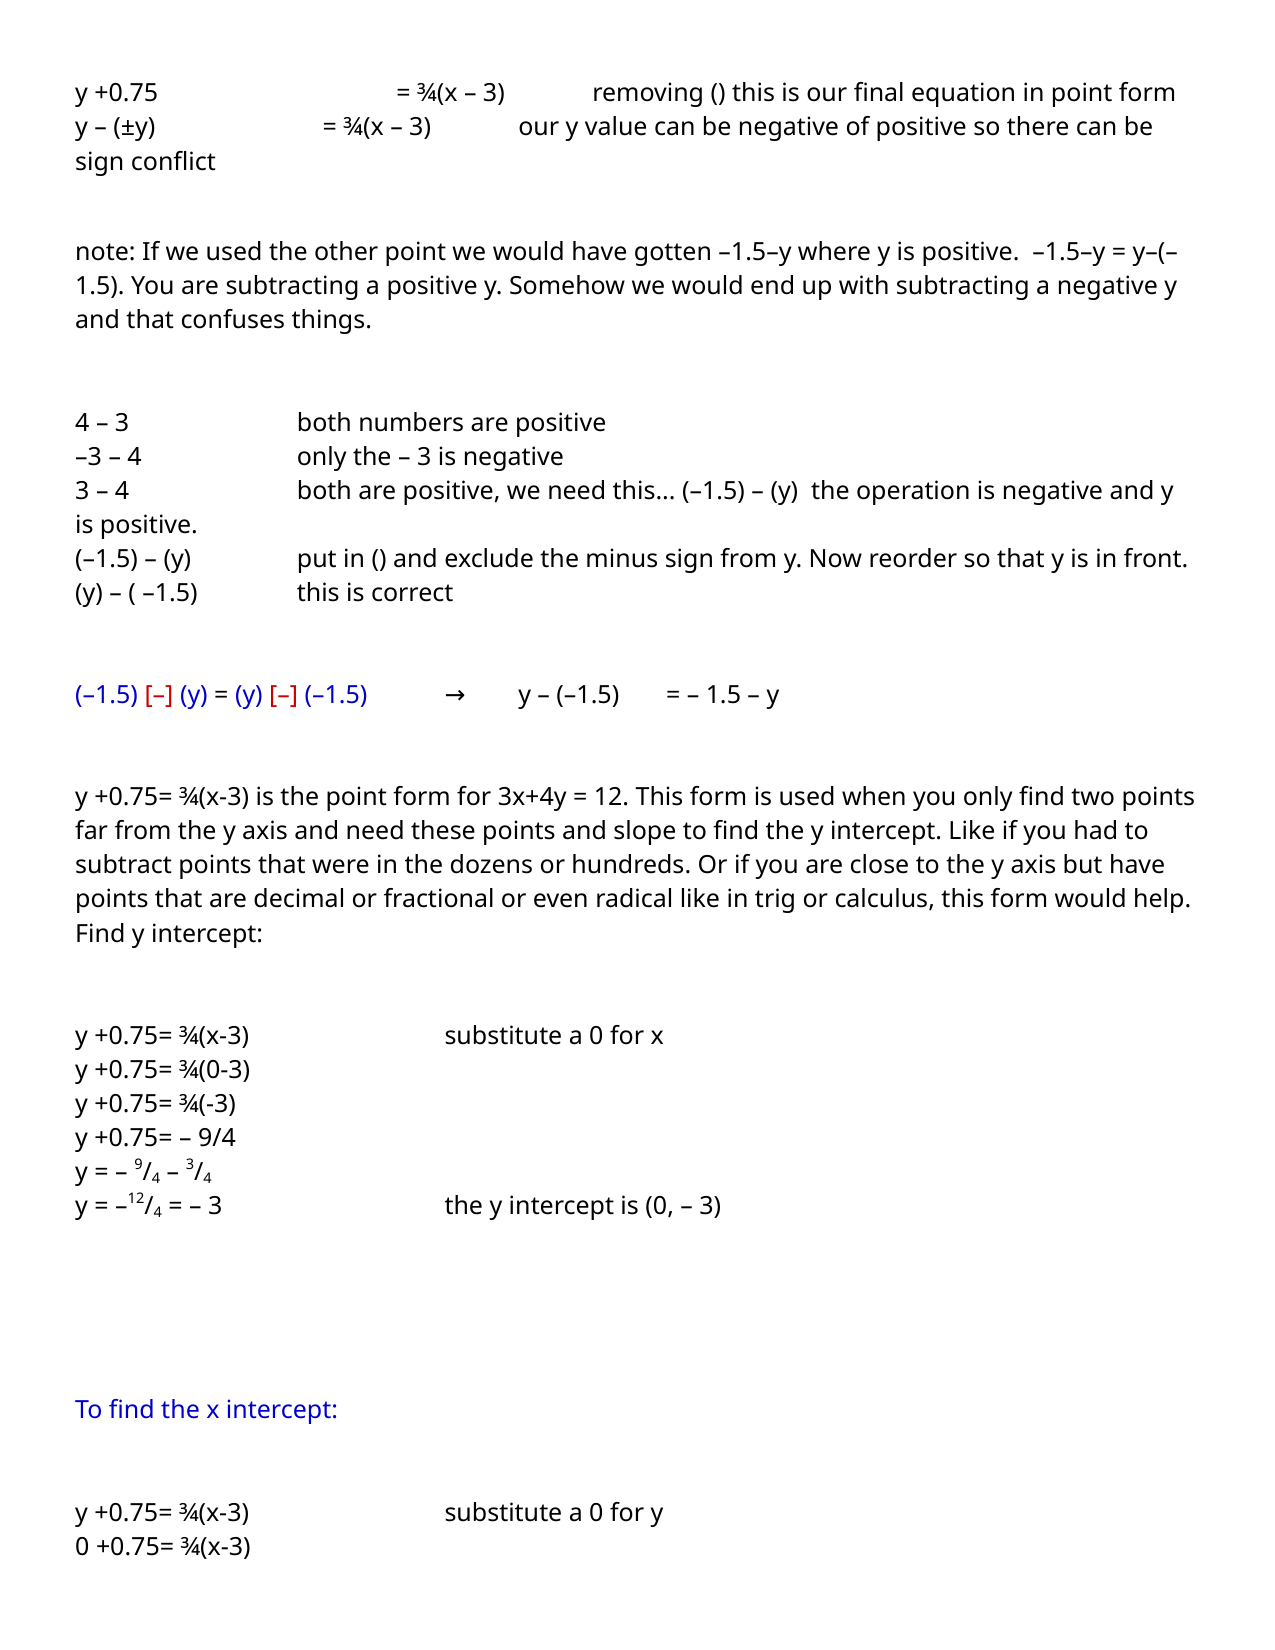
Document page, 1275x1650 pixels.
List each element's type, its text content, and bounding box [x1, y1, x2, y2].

text 3 – 4 both are positive, we need this... (–1.5) – (y) the operation is negative and y is positive. [75, 472, 1200, 541]
text 0 +0.75= ¾(x-3) [75, 1528, 1200, 1562]
text y – (±y) = ¾(x – 3) our y value can be negative of positive so there can be sign conflict [75, 109, 1200, 177]
text note: If we used the other point we would have gotten –1.5–y where y is positive. –1.5–y = y–(–1.5). You are subtracting a positive y. Somehow we would end up with subtracting a negative y and that confuses things. [75, 234, 1200, 336]
text (–1.5) [–] (y) = (y) [–] (–1.5) → y – (–1.5) = – 1.5 – y [75, 677, 1200, 711]
text –3 – 4 only the – 3 is negative [75, 438, 1200, 472]
text y +0.75= ¾(x-3) substitute a 0 for y [75, 1494, 1200, 1528]
text To find the x intercept: [75, 1392, 1200, 1426]
text y +0.75 = ¾(x – 3) removing () this is our final equation in point form [75, 75, 1200, 109]
text (y) – ( –1.5) this is correct [75, 574, 1200, 609]
text y +0.75= ¾(0-3) [75, 1051, 1200, 1086]
text (–1.5) – (y) put in () and exclude the minus sign from y. Now reorder so that y is in front. [75, 541, 1200, 574]
text y = – 9/4 – 3/4 [75, 1154, 1200, 1188]
text y +0.75= ¾(x-3) is the point form for 3x+4y = 12. This form is used when you only find two points far from the y axis and need these points and slope to find the y intercept. Like if you had to subtract points that were in the dozens or hundreds. Or if you are close to the y axis but have points that are decimal or fractional or even radical like in trig or calculus, this form would help. Find y intercept: [75, 779, 1200, 949]
text 4 – 3 both numbers are positive [75, 404, 1200, 438]
text y +0.75= ¾(x-3) substitute a 0 for x [75, 1017, 1200, 1051]
text y = –12/4 = – 3 the y intercept is (0, – 3) [75, 1188, 1200, 1222]
text y +0.75= ¾(-3) [75, 1086, 1200, 1119]
text y +0.75= – 9/4 [75, 1119, 1200, 1154]
